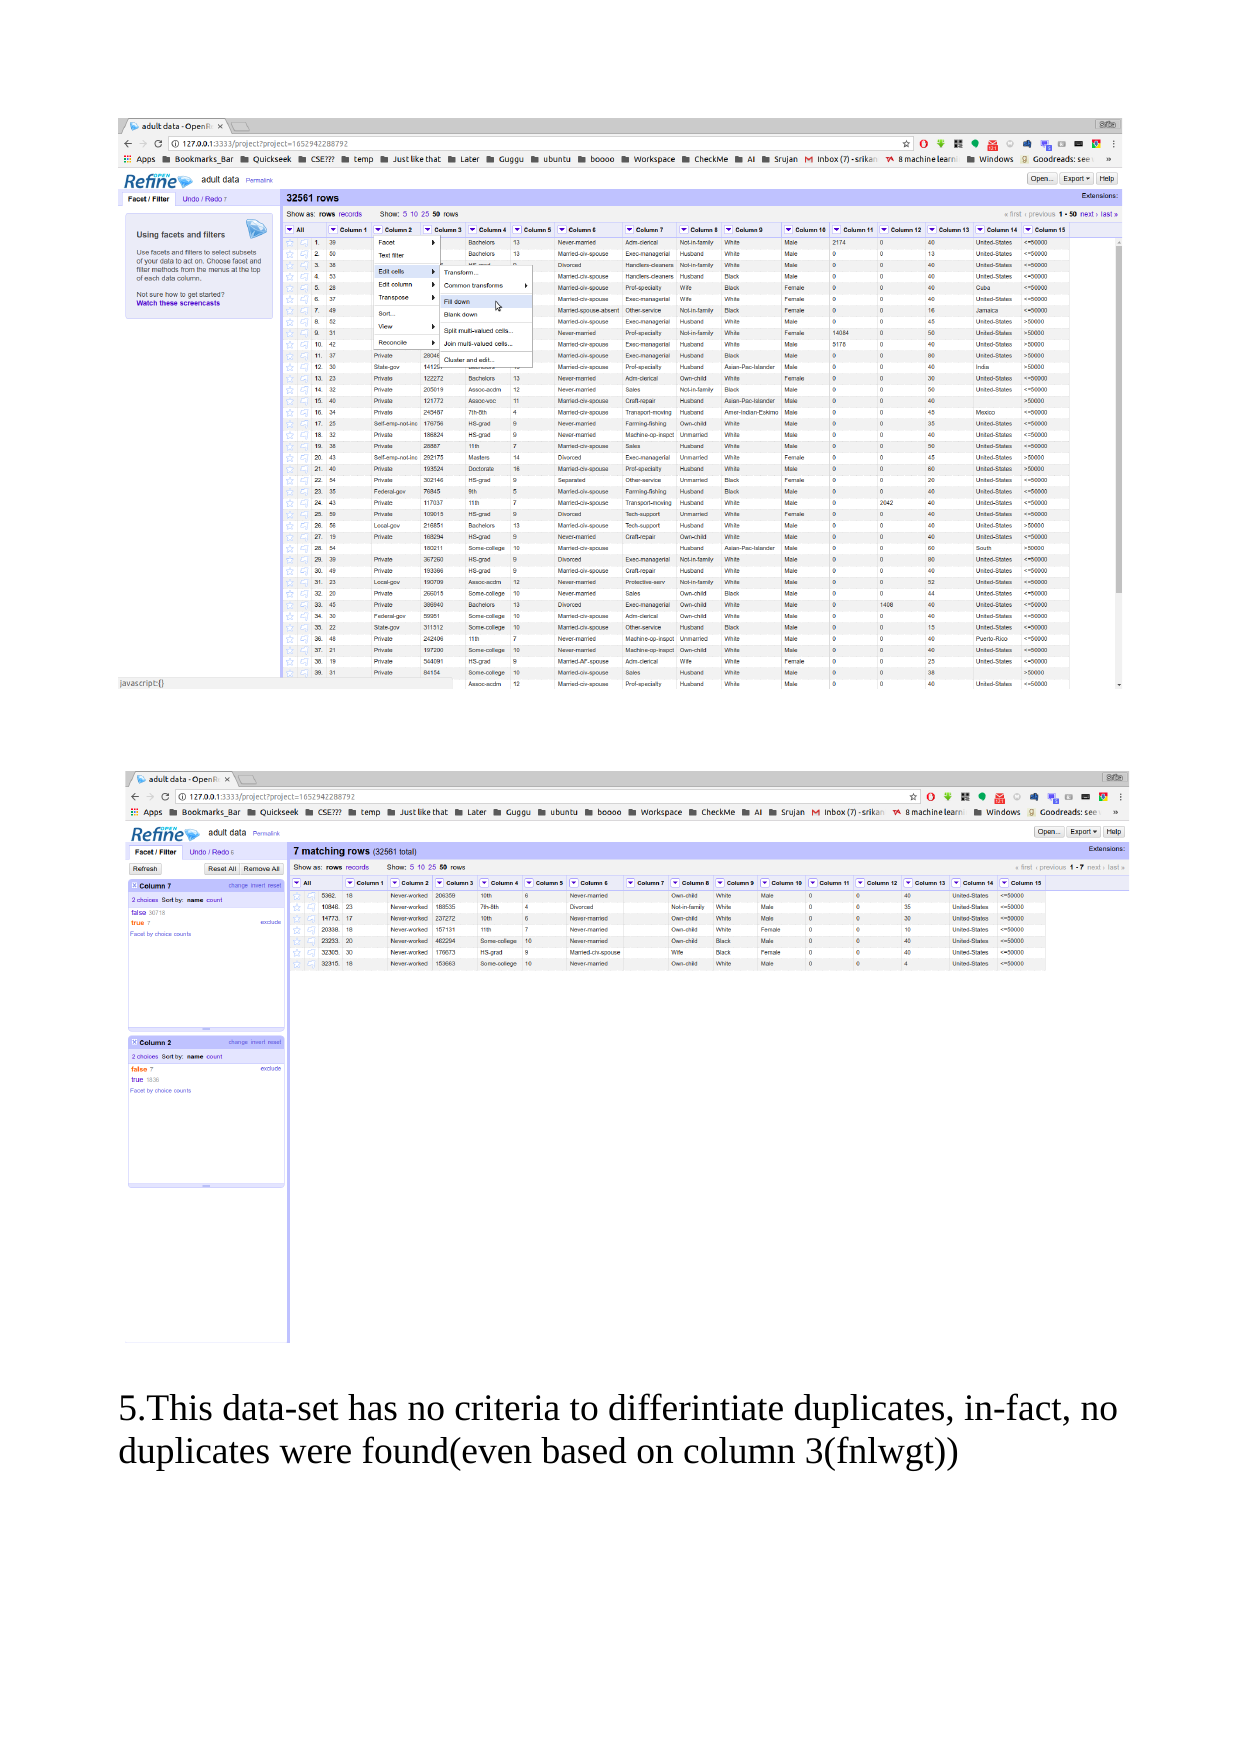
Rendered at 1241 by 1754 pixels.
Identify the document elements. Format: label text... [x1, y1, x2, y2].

picture [118, 118, 1123, 689]
picture [125, 771, 1130, 1343]
text 5.This data-set has no criteria to differintiate duplicates, in-fact, no duplicates were found(even based on column 3(fnlwgt)) [118, 1385, 1122, 1472]
